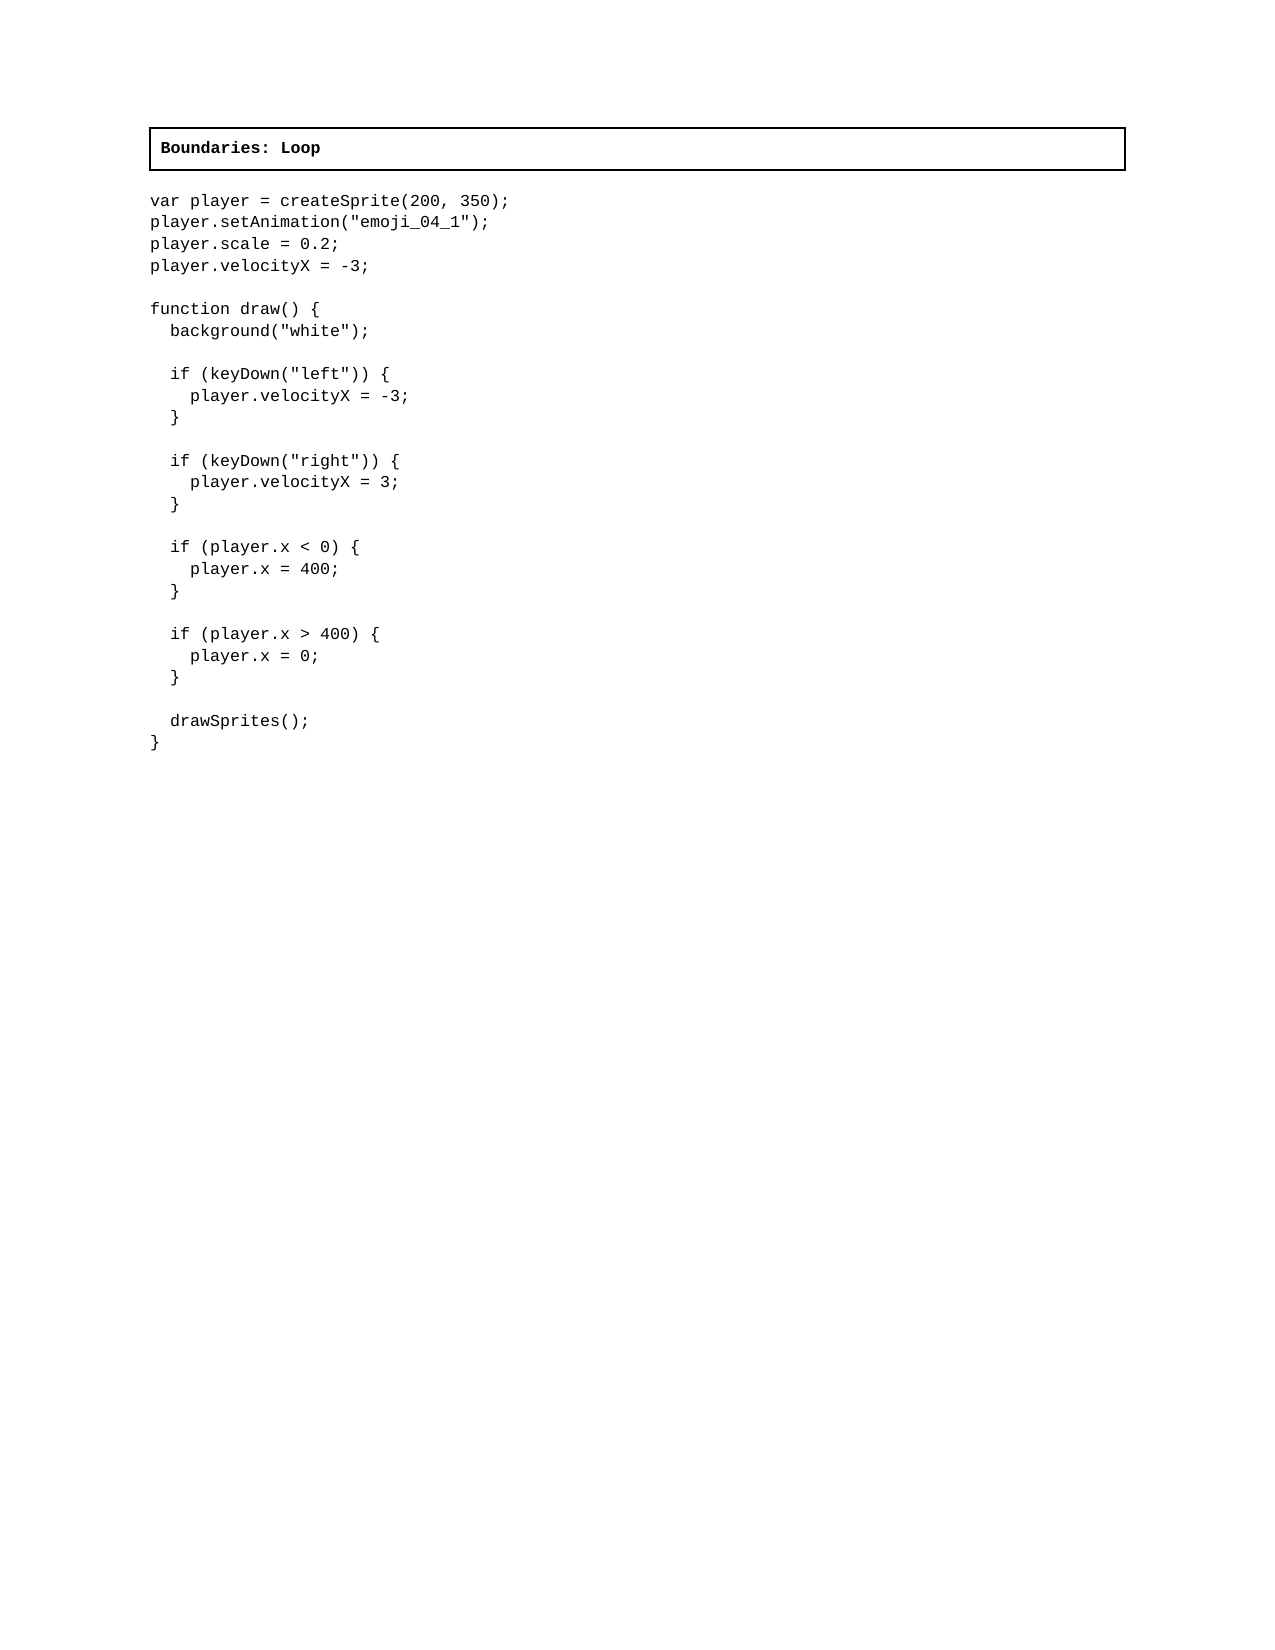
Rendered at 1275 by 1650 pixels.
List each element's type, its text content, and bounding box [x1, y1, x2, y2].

text player.scale = 0.2; [150, 236, 1125, 254]
text function draw() { [150, 301, 1125, 319]
text } [150, 409, 1125, 428]
text player.x = 0; [150, 647, 1125, 666]
text if (player.x < 0) { [150, 539, 1125, 558]
text } [150, 734, 1125, 753]
table_header Boundaries: Loop [151, 129, 1124, 168]
text } [150, 582, 1125, 601]
text player.velocityX = -3; [150, 257, 1125, 276]
text var player = createSprite(200, 350); [150, 192, 1125, 211]
text if (player.x > 400) { [150, 626, 1125, 644]
text if (keyDown("left")) { [150, 366, 1125, 384]
text if (keyDown("right")) { [150, 452, 1125, 471]
text player.x = 400; [150, 561, 1125, 579]
text player.setAnimation("emoji_04_1"); [150, 214, 1125, 233]
text drawSprites(); [150, 712, 1125, 731]
text player.velocityX = 3; [150, 474, 1125, 493]
text } [150, 669, 1125, 688]
text background("white"); [150, 322, 1125, 341]
text } [150, 496, 1125, 514]
text player.velocityX = -3; [150, 387, 1125, 406]
